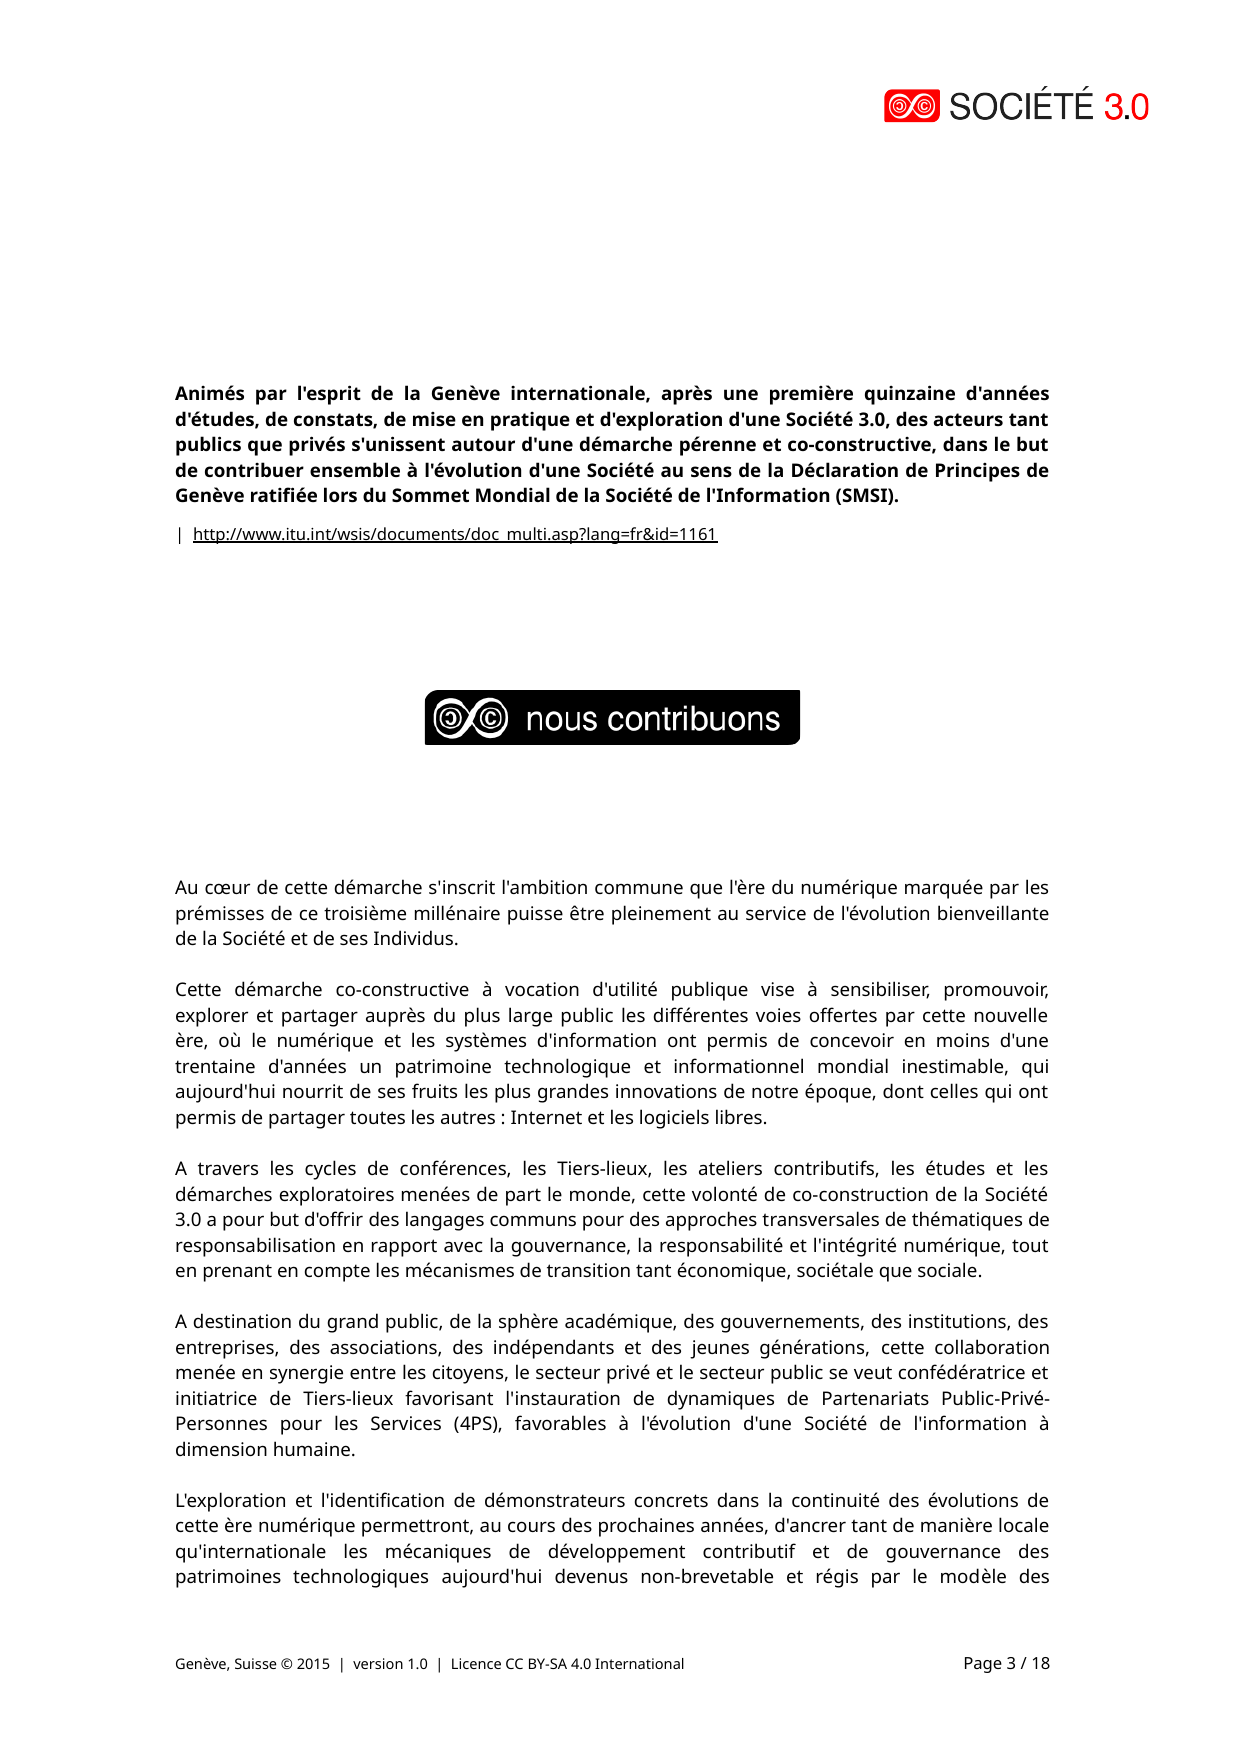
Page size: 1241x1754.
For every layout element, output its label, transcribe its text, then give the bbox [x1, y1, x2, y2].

text Cette démarche co-constructive à vocation d'utilité publique vise à sensibiliser, promouvoir, explorer et partager auprès du plus large public les différentes voies offertes par cette nouvelle ère, où le numérique et les systèmes d'information ont permis de concevoir en moins d'une trentaine d'années un patrimoine technologique et informationnel mondial inestimable, qui aujourd'hui nourrit de ses fruits les plus grandes innovations de notre époque, dont celles qui ont permis de partager toutes les autres : Internet et les logiciels libres. [175, 977, 1050, 1130]
picture [424, 690, 801, 745]
text A travers les cycles de conférences, les Tiers-lieux, les ateliers contributifs, les études et les démarches exploratoires menées de part le monde, cette volonté de co-construction de la Société 3.0 a pour but d'offrir des langages communs pour des approches transversales de thématiques de responsabilisation en rapport avec la gouvernance, la responsabilité et l'intégrité numérique, tout en prenant en compte les mécanismes de transition tant économique, sociétale que sociale. [175, 1155, 1050, 1283]
text L'exploration et l'identification de démonstrateurs concrets dans la continuité des évolutions de cette ère numérique permettront, au cours des prochaines années, d'ancrer tant de manière locale qu'internationale les mécaniques de développement contributif et de gouvernance des patrimoines technologiques aujourd'hui devenus non-brevetable et régis par le modèle des [175, 1487, 1050, 1589]
picture [884, 83, 1149, 125]
text Animés par l'esprit de la Genève internationale, après une première quinzaine d'années d'études, de constats, de mise en pratique et d'exploration d'une Société 3.0, des acteurs tant publics que privés s'unissent autour d'une démarche pérenne et co-constructive, dans le but de contribuer ensemble à l'évolution d'une Société au sens de la Déclaration de Principes de Genève ratifiée lors du Sommet Mondial de la Société de l'Information (SMSI). [175, 380, 1050, 508]
text A destination du grand public, de la sphère académique, des gouvernements, des institutions, des entreprises, des associations, des indépendants et des jeunes générations, cette collaboration menée en synergie entre les citoyens, le secteur privé et le secteur public se veut confédératrice et initiatrice de Tiers-lieux favorisant l'instauration de dynamiques de Partenariats Public-Privé-Personnes pour les Services (4PS), favorables à l'évolution d'une Société de l'information à dimension humaine. [175, 1308, 1050, 1462]
text | http://www.itu.int/wsis/documents/doc_multi.asp?lang=fr&id=1161 [175, 522, 1050, 545]
text Au cœur de cette démarche s'inscrit l'ambition commune que l'ère du numérique marquée par les prémisses de ce troisième millénaire puisse être pleinement au service de l'évolution bienveillante de la Société et de ses Individus. [175, 874, 1050, 951]
